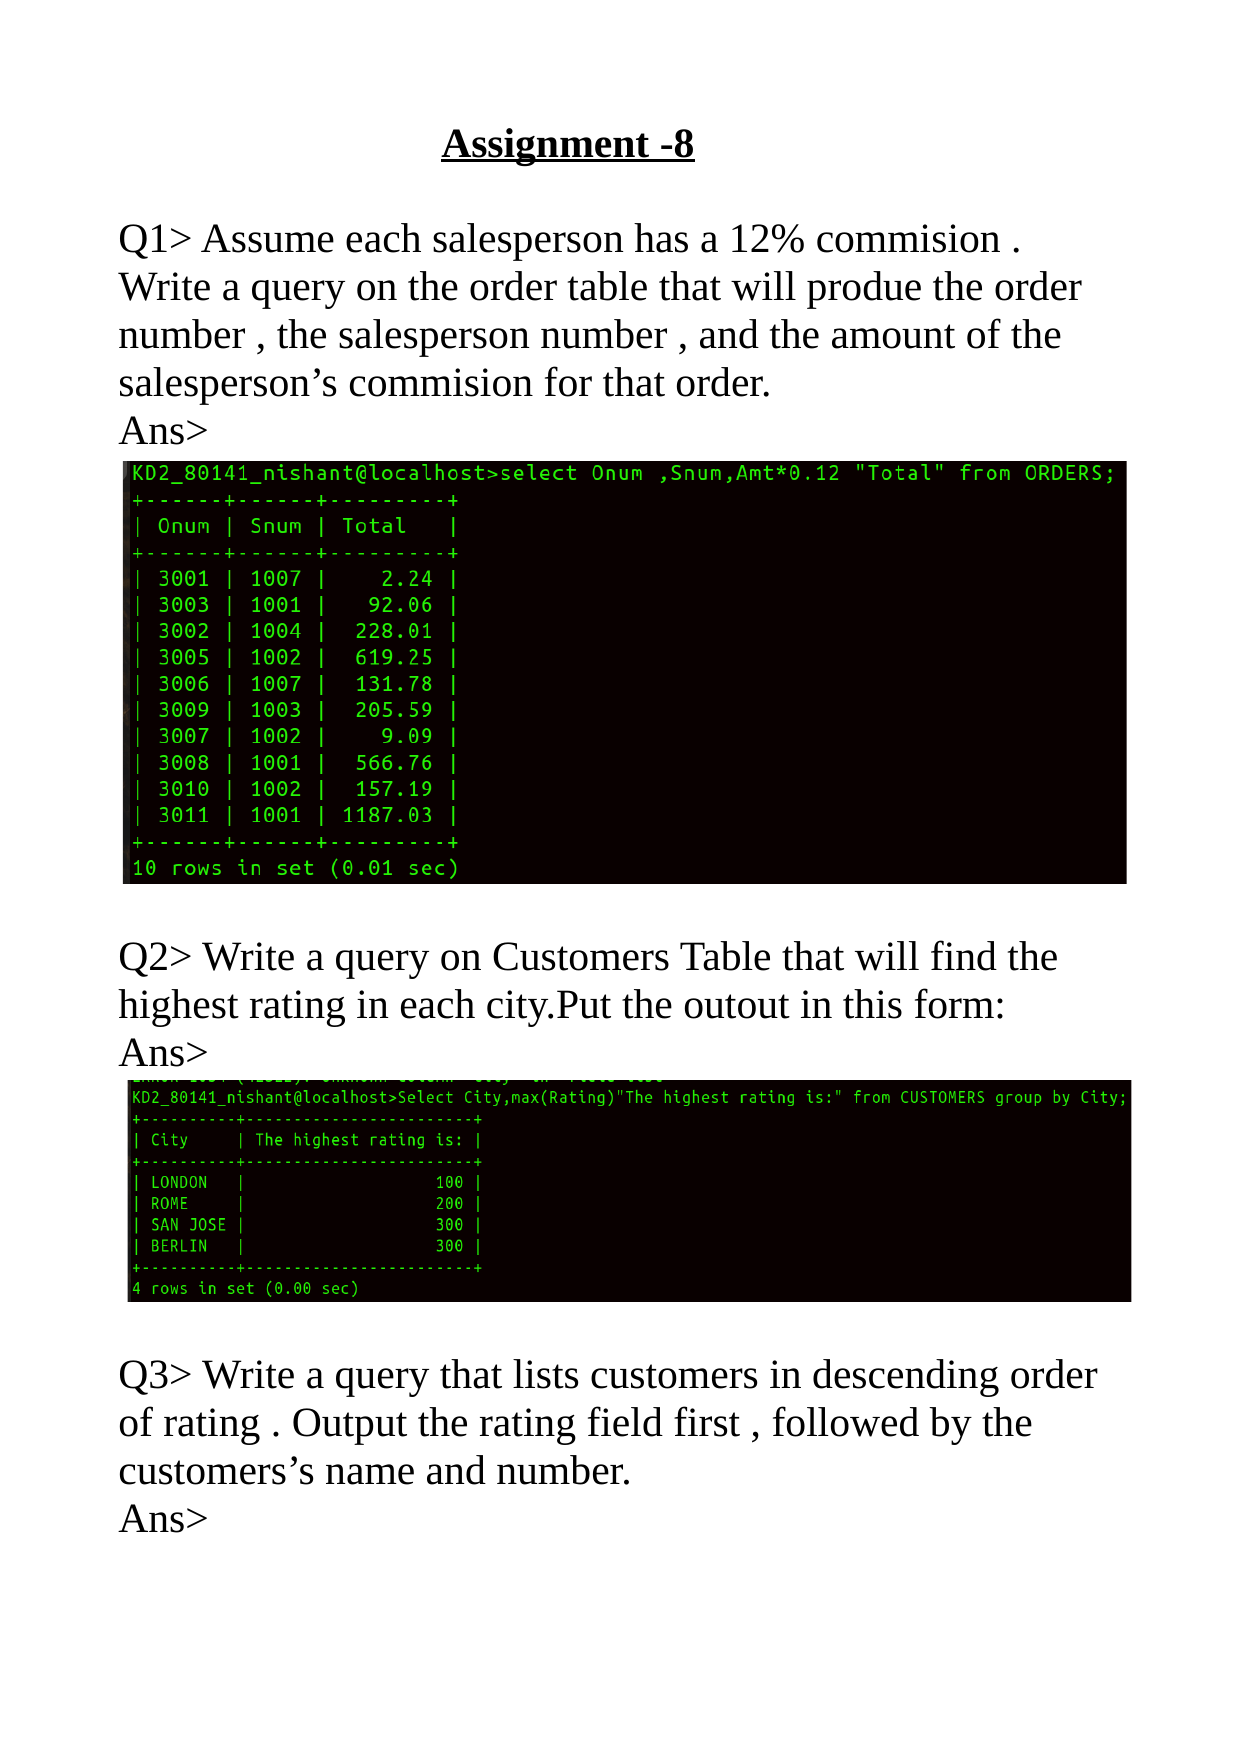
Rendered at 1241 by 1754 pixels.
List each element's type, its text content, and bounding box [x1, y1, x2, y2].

text Ans> [118, 1493, 1122, 1541]
text Assignment -8 [118, 118, 1122, 166]
picture [127, 1080, 1132, 1302]
text Q1> Assume each salesperson has a 12% commision . Write a query on the order table that will produe the order number , the salesperson number , and the amount of the salesperson’s commision for that order. [118, 214, 1122, 406]
text Ans> [118, 1027, 1122, 1075]
text Q2> Write a query on Customers Table that will find the highest rating in each city.Put the outout in this form: [118, 932, 1122, 1027]
picture [122, 461, 1127, 884]
text Q3> Write a query that lists customers in descending order of rating . Output the rating field first , followed by the customers’s name and number. [118, 1350, 1122, 1493]
text Ans> [118, 406, 1122, 453]
